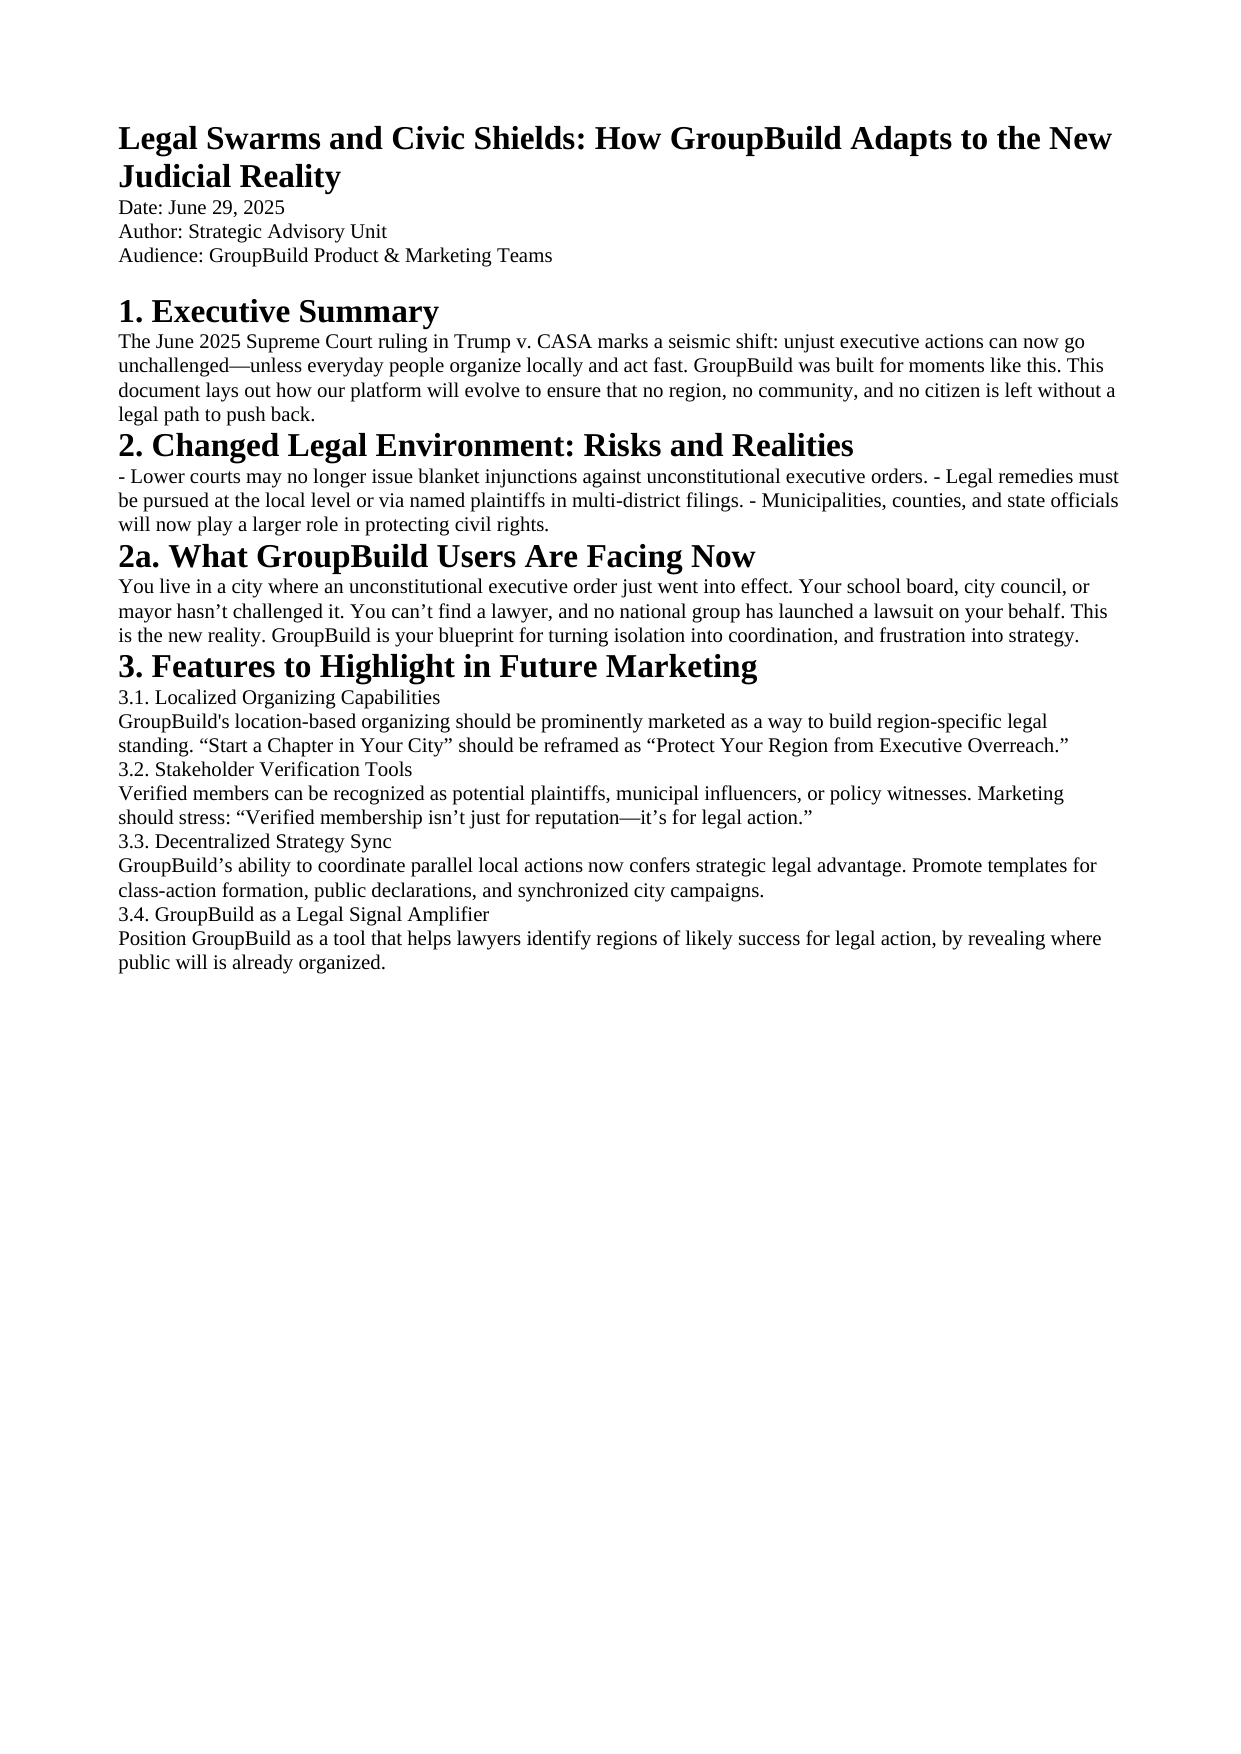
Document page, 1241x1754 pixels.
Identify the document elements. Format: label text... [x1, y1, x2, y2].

text 3.3. Decentralized Strategy Sync [118, 829, 1122, 853]
text 3.4. GroupBuild as a Legal Signal Amplifier [118, 902, 1122, 926]
text Date: June 29, 2025 [118, 195, 1122, 219]
text You live in a city where an unconstitutional executive order just went into effect. Your school board, city council, or mayor hasn’t challenged it. You can’t find a lawyer, and no national group has launched a lawsuit on your behalf. This is the new reality. GroupBuild is your blueprint for turning isolation into coordination, and frustration into strategy. [118, 574, 1122, 647]
text Verified members can be recognized as potential plaintiffs, municipal influencers, or policy witnesses. Marketing should stress: “Verified membership isn’t just for reputation—it’s for legal action.” [118, 781, 1122, 829]
text Position GroupBuild as a tool that helps lawyers identify regions of likely success for legal action, by revealing where public will is already organized. [118, 926, 1122, 974]
text GroupBuild's location-based organizing should be prominently marketed as a way to build region-specific legal standing. “Start a Chapter in Your City” should be reframed as “Protect Your Region from Executive Overreach.” [118, 709, 1122, 757]
subtitle 2a. What GroupBuild Users Are Facing Now [118, 536, 1122, 574]
subtitle 3. Features to Highlight in Future Marketing [118, 647, 1122, 685]
subtitle 2. Changed Legal Environment: Risks and Realities [118, 426, 1122, 464]
text 3.2. Stakeholder Verification Tools [118, 757, 1122, 781]
text GroupBuild’s ability to coordinate parallel local actions now confers strategic legal advantage. Promote templates for class-action formation, public declarations, and synchronized city campaigns. [118, 853, 1122, 902]
text Author: Strategic Advisory Unit [118, 219, 1122, 243]
text 3.1. Localized Organizing Capabilities [118, 685, 1122, 709]
text Audience: GroupBuild Product & Marketing Teams [118, 243, 1122, 267]
text The June 2025 Supreme Court ruling in Trump v. CASA marks a seismic shift: unjust executive actions can now go unchallenged—unless everyday people organize locally and act fast. GroupBuild was built for moments like this. This document lays out how our platform will evolve to ensure that no region, no community, and no citizen is left without a legal path to push back. [118, 329, 1122, 426]
subtitle Legal Swarms and Civic Shields: How GroupBuild Adapts to the New Judicial Reality [118, 118, 1122, 195]
subtitle 1. Executive Summary [118, 291, 1122, 329]
text - Lower courts may no longer issue blanket injunctions against unconstitutional executive orders. - Legal remedies must be pursued at the local level or via named plaintiffs in multi-district filings. - Municipalities, counties, and state officials will now play a larger role in protecting civil rights. [118, 464, 1122, 536]
